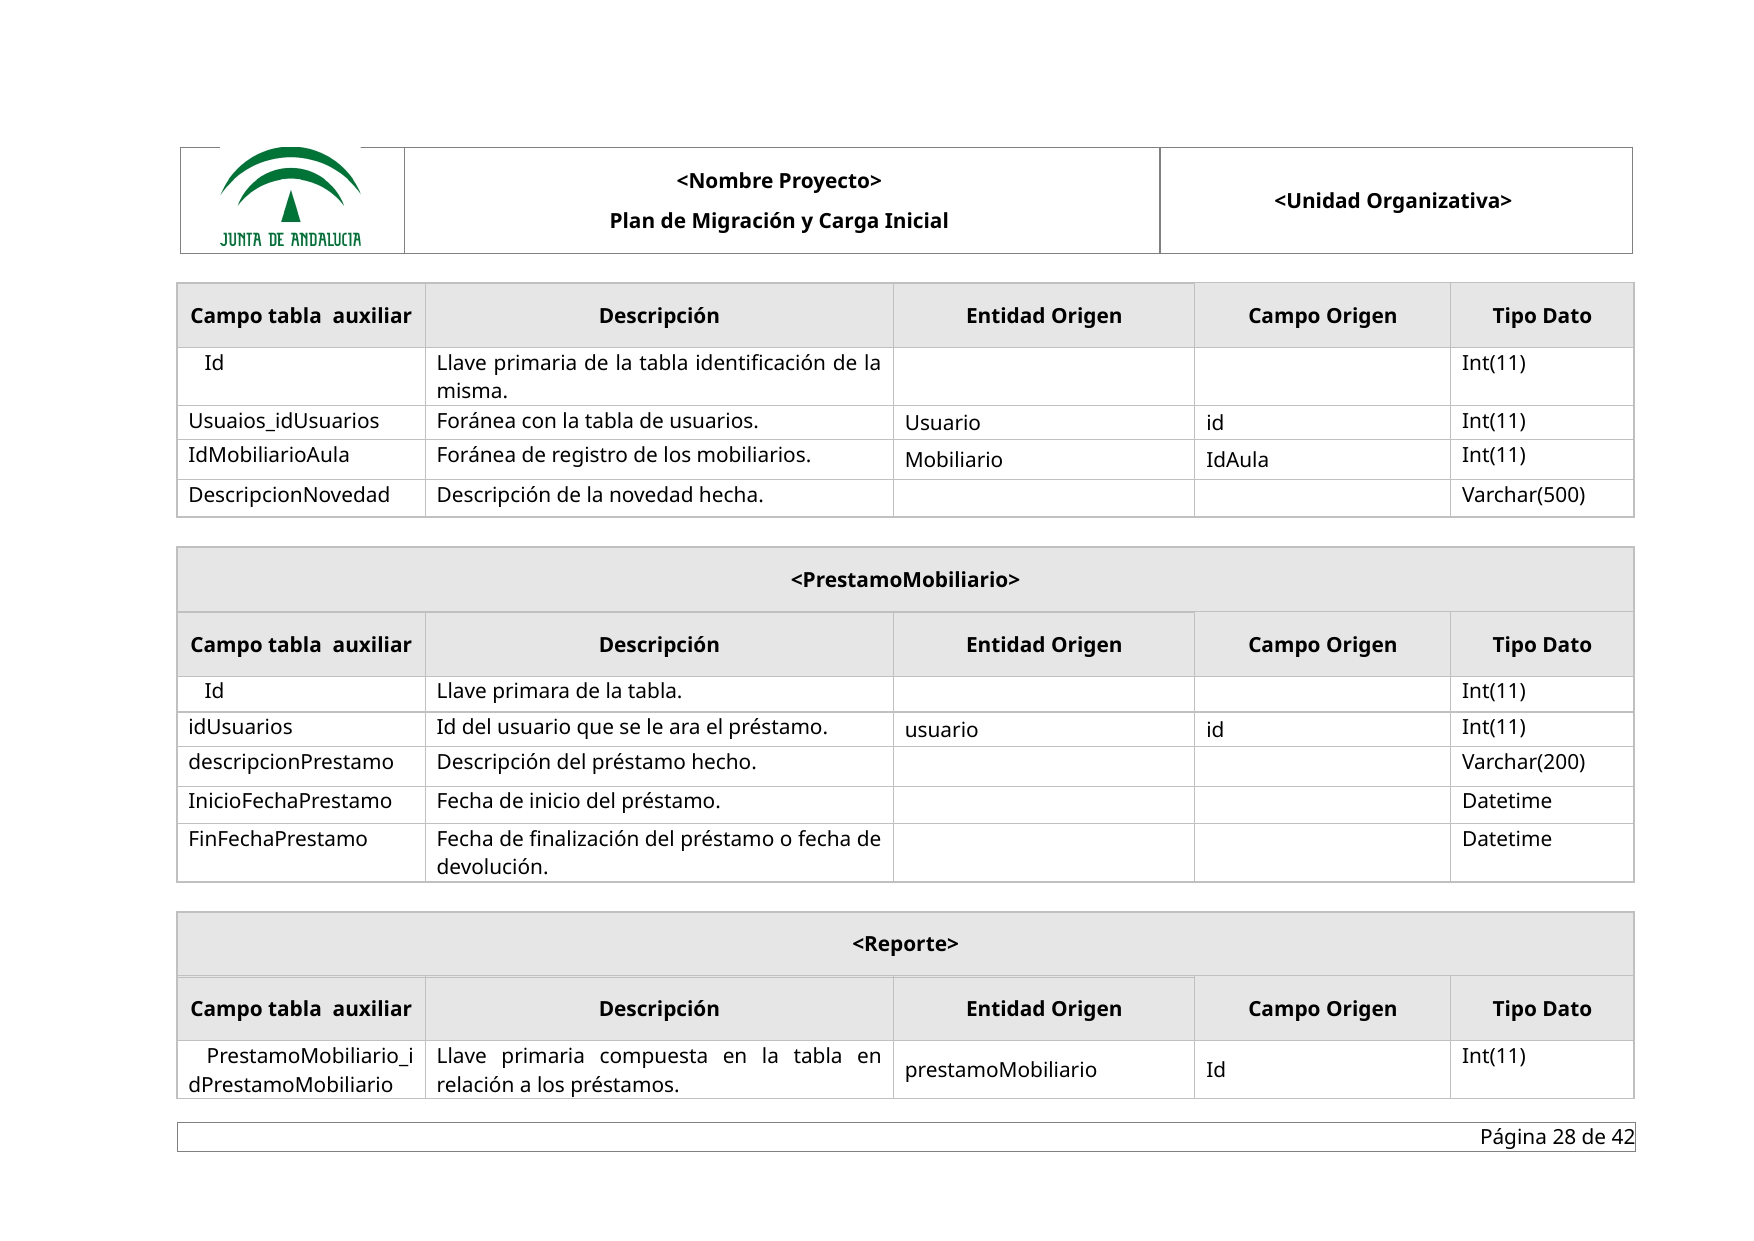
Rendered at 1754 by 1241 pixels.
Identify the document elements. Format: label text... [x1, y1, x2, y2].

table_cell Int(11) [1451, 440, 1633, 479]
table_cell Varchar(500) [1451, 480, 1633, 516]
table_cell idUsuarios [178, 713, 425, 746]
table_cell descripcionPrestamo [178, 747, 425, 786]
table_cell [894, 677, 1194, 711]
table_cell Descripción [426, 284, 893, 347]
table_cell PrestamoMobiliario_idPrestamoMobiliario [178, 1041, 425, 1098]
table_cell [1195, 747, 1450, 786]
table_cell Id [178, 677, 425, 711]
table_cell Int(11) [1451, 677, 1633, 711]
table_cell Id [178, 348, 425, 405]
table_cell Fecha de finalización del préstamo o fecha de devolución. [426, 824, 893, 881]
table_cell DescripcionNovedad [178, 480, 425, 516]
table_cell Int(11) [1451, 713, 1633, 746]
table_cell Campo Origen [1195, 283, 1450, 347]
table_cell InicioFechaPrestamo [178, 787, 425, 823]
table_cell IdAula [1195, 440, 1450, 479]
table_cell id [1195, 713, 1450, 746]
table_cell Int(11) [1451, 406, 1633, 439]
table_cell [894, 747, 1194, 786]
table_cell Tipo Dato [1451, 283, 1633, 347]
table_cell [1195, 677, 1450, 711]
table_cell Campo Origen [1195, 612, 1450, 676]
table_cell FinFechaPrestamo [178, 824, 425, 881]
table_cell [894, 787, 1194, 823]
table_cell [894, 480, 1194, 516]
table_cell Entidad Origen [894, 284, 1194, 347]
table_cell Llave primaria compuesta en la tabla en relación a los préstamos. [426, 1041, 893, 1098]
table_cell Fecha de inicio del préstamo. [426, 787, 893, 823]
table_cell Varchar(200) [1451, 747, 1633, 786]
table_cell Descripción [426, 978, 893, 1040]
table_header <Reporte> [178, 913, 1633, 975]
table_cell IdMobiliarioAula [178, 440, 425, 479]
table_cell Llave primara de la tabla. [426, 677, 893, 711]
table_cell Tipo Dato [1451, 976, 1633, 1040]
table_cell [1195, 480, 1450, 516]
table_cell Int(11) [1451, 348, 1633, 405]
table_cell Datetime [1451, 824, 1633, 881]
table_header <PrestamoMobiliario> [178, 548, 1633, 611]
table_cell Foránea con la tabla de usuarios. [426, 406, 893, 439]
table_cell Foránea de registro de los mobiliarios. [426, 440, 893, 479]
table_cell id [1195, 406, 1450, 439]
table_cell Descripción [426, 613, 893, 676]
table_cell Int(11) [1451, 1041, 1633, 1098]
table_cell [894, 348, 1194, 405]
table_cell usuario [894, 713, 1194, 746]
table_cell Descripción del préstamo hecho. [426, 747, 893, 786]
table_cell Tipo Dato [1451, 612, 1633, 676]
table_cell [894, 824, 1194, 881]
table_cell Usuario [894, 406, 1194, 439]
table_cell Descripción de la novedad hecha. [426, 480, 893, 516]
table_cell Id del usuario que se le ara el préstamo. [426, 713, 893, 746]
table_cell Id [1195, 1041, 1450, 1098]
table_cell Entidad Origen [894, 978, 1194, 1040]
table_cell Llave primaria de la tabla identificación de la misma. [426, 348, 893, 405]
table_cell Usuaios_idUsuarios [178, 406, 425, 439]
table_cell Campo Origen [1195, 976, 1450, 1040]
table_cell Campo tabla auxiliar [178, 284, 425, 347]
table_cell [1195, 348, 1450, 405]
table_cell Datetime [1451, 787, 1633, 823]
table_cell Mobiliario [894, 440, 1194, 479]
table_cell Entidad Origen [894, 613, 1194, 676]
table_cell [1195, 787, 1450, 823]
table_cell [1195, 824, 1450, 881]
table_cell prestamoMobiliario [894, 1041, 1194, 1098]
table_cell Campo tabla auxiliar [178, 978, 425, 1040]
table_cell Campo tabla auxiliar [178, 613, 425, 676]
